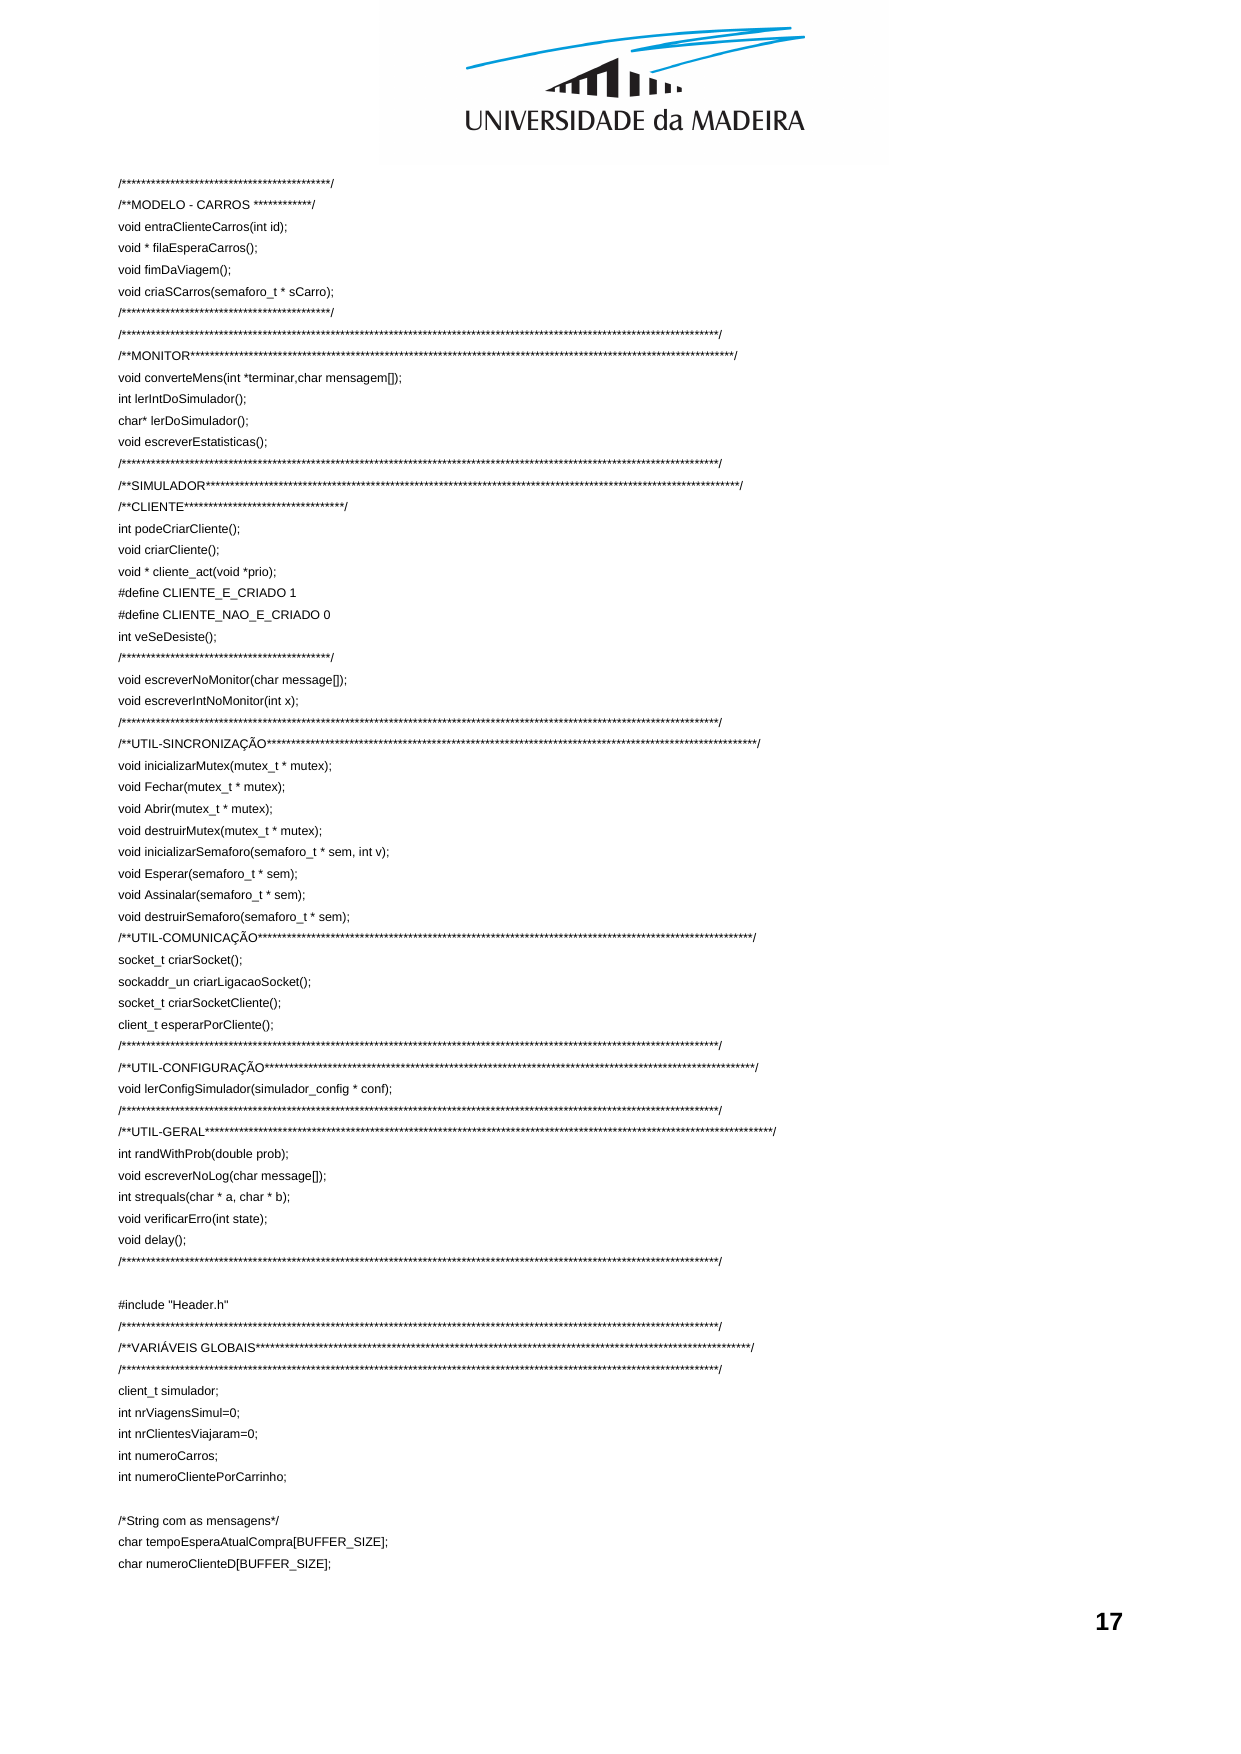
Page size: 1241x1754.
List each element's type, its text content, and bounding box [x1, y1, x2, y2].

text int randWithProb(double prob); [118, 1147, 1123, 1161]
text void * cliente_act(void *prio); [118, 564, 1123, 579]
text /***************************************************************************************************************************/ [118, 1254, 1123, 1269]
text char numeroClienteD[BUFFER_SIZE]; [118, 1556, 1123, 1571]
text /***************************************************************************************************************************/ [118, 715, 1123, 730]
text void Fechar(mutex_t * mutex); [118, 780, 1123, 794]
text void criaSCarros(semaforo_t * sCarro); [118, 284, 1123, 298]
text void lerConfigSimulador(simulador_config * conf); [118, 1082, 1123, 1096]
text void inicializarSemaforo(semaforo_t * sem, int v); [118, 845, 1123, 859]
text int strequals(char * a, char * b); [118, 1190, 1123, 1204]
text void escreverEstatisticas(); [118, 435, 1123, 449]
text void Assinalar(semaforo_t * sem); [118, 888, 1123, 902]
text char tempoEsperaAtualCompra[BUFFER_SIZE]; [118, 1535, 1123, 1549]
text #define CLIENTE_E_CRIADO 1 [118, 586, 1123, 600]
text sockaddr_un criarLigacaoSocket(); [118, 974, 1123, 988]
text int numeroCarros; [118, 1448, 1123, 1463]
text #include "Header.h" [118, 1298, 1123, 1312]
text /**MODELO - CARROS ************/ [118, 198, 1123, 212]
text #define CLIENTE_NAO_E_CRIADO 0 [118, 608, 1123, 622]
text /***************************************************************************************************************************/ [118, 457, 1123, 471]
text /*******************************************/ [118, 651, 1123, 665]
text /*******************************************/ [118, 176, 1123, 191]
text void destruirSemaforo(semaforo_t * sem); [118, 909, 1123, 924]
text void converteMens(int *terminar,char mensagem[]); [118, 370, 1123, 385]
text client_t simulador; [118, 1384, 1123, 1398]
text /*String com as mensagens*/ [118, 1513, 1123, 1528]
text socket_t criarSocket(); [118, 953, 1123, 967]
text void * filaEsperaCarros(); [118, 241, 1123, 255]
text /**SIMULADOR**************************************************************************************************************/ [118, 478, 1123, 493]
text void inicializarMutex(mutex_t * mutex); [118, 758, 1123, 773]
text client_t esperarPorCliente(); [118, 1017, 1123, 1032]
text /*******************************************/ [118, 306, 1123, 320]
text int lerIntDoSimulador(); [118, 392, 1123, 406]
text void entraClienteCarros(int id); [118, 219, 1123, 234]
text socket_t criarSocketCliente(); [118, 996, 1123, 1010]
text /**MONITOR****************************************************************************************************************/ [118, 349, 1123, 363]
text int podeCriarCliente(); [118, 521, 1123, 536]
text void escreverNoMonitor(char message[]); [118, 672, 1123, 687]
text /***************************************************************************************************************************/ [118, 1039, 1123, 1053]
text void Abrir(mutex_t * mutex); [118, 802, 1123, 816]
text void fimDaViagem(); [118, 263, 1123, 277]
text void delay(); [118, 1233, 1123, 1247]
text /**UTIL-GERAL*********************************************************************************************************************/ [118, 1125, 1123, 1139]
text /***************************************************************************************************************************/ [118, 1319, 1123, 1333]
text /***************************************************************************************************************************/ [118, 327, 1123, 342]
text /**UTIL-COMUNICAÇÃO******************************************************************************************************/ [118, 931, 1123, 945]
text void escreverIntNoMonitor(int x); [118, 694, 1123, 708]
text void verificarErro(int state); [118, 1211, 1123, 1226]
text /***************************************************************************************************************************/ [118, 1362, 1123, 1377]
text /***************************************************************************************************************************/ [118, 1103, 1123, 1118]
text void escreverNoLog(char message[]); [118, 1168, 1123, 1183]
text void destruirMutex(mutex_t * mutex); [118, 823, 1123, 838]
text void criarCliente(); [118, 543, 1123, 557]
text int veSeDesiste(); [118, 629, 1123, 643]
text int nrClientesViajaram=0; [118, 1427, 1123, 1441]
picture [379, 0, 889, 165]
text int numeroClientePorCarrinho; [118, 1470, 1123, 1484]
text /**UTIL-SINCRONIZAÇÃO*****************************************************************************************************/ [118, 737, 1123, 751]
text /**CLIENTE*********************************/ [118, 500, 1123, 514]
text char* lerDoSimulador(); [118, 413, 1123, 428]
text /**VARIÁVEIS GLOBAIS******************************************************************************************************/ [118, 1341, 1123, 1355]
text /**UTIL-CONFIGURAÇÃO*****************************************************************************************************/ [118, 1060, 1123, 1075]
text void Esperar(semaforo_t * sem); [118, 866, 1123, 881]
text int nrViagensSimul=0; [118, 1405, 1123, 1420]
